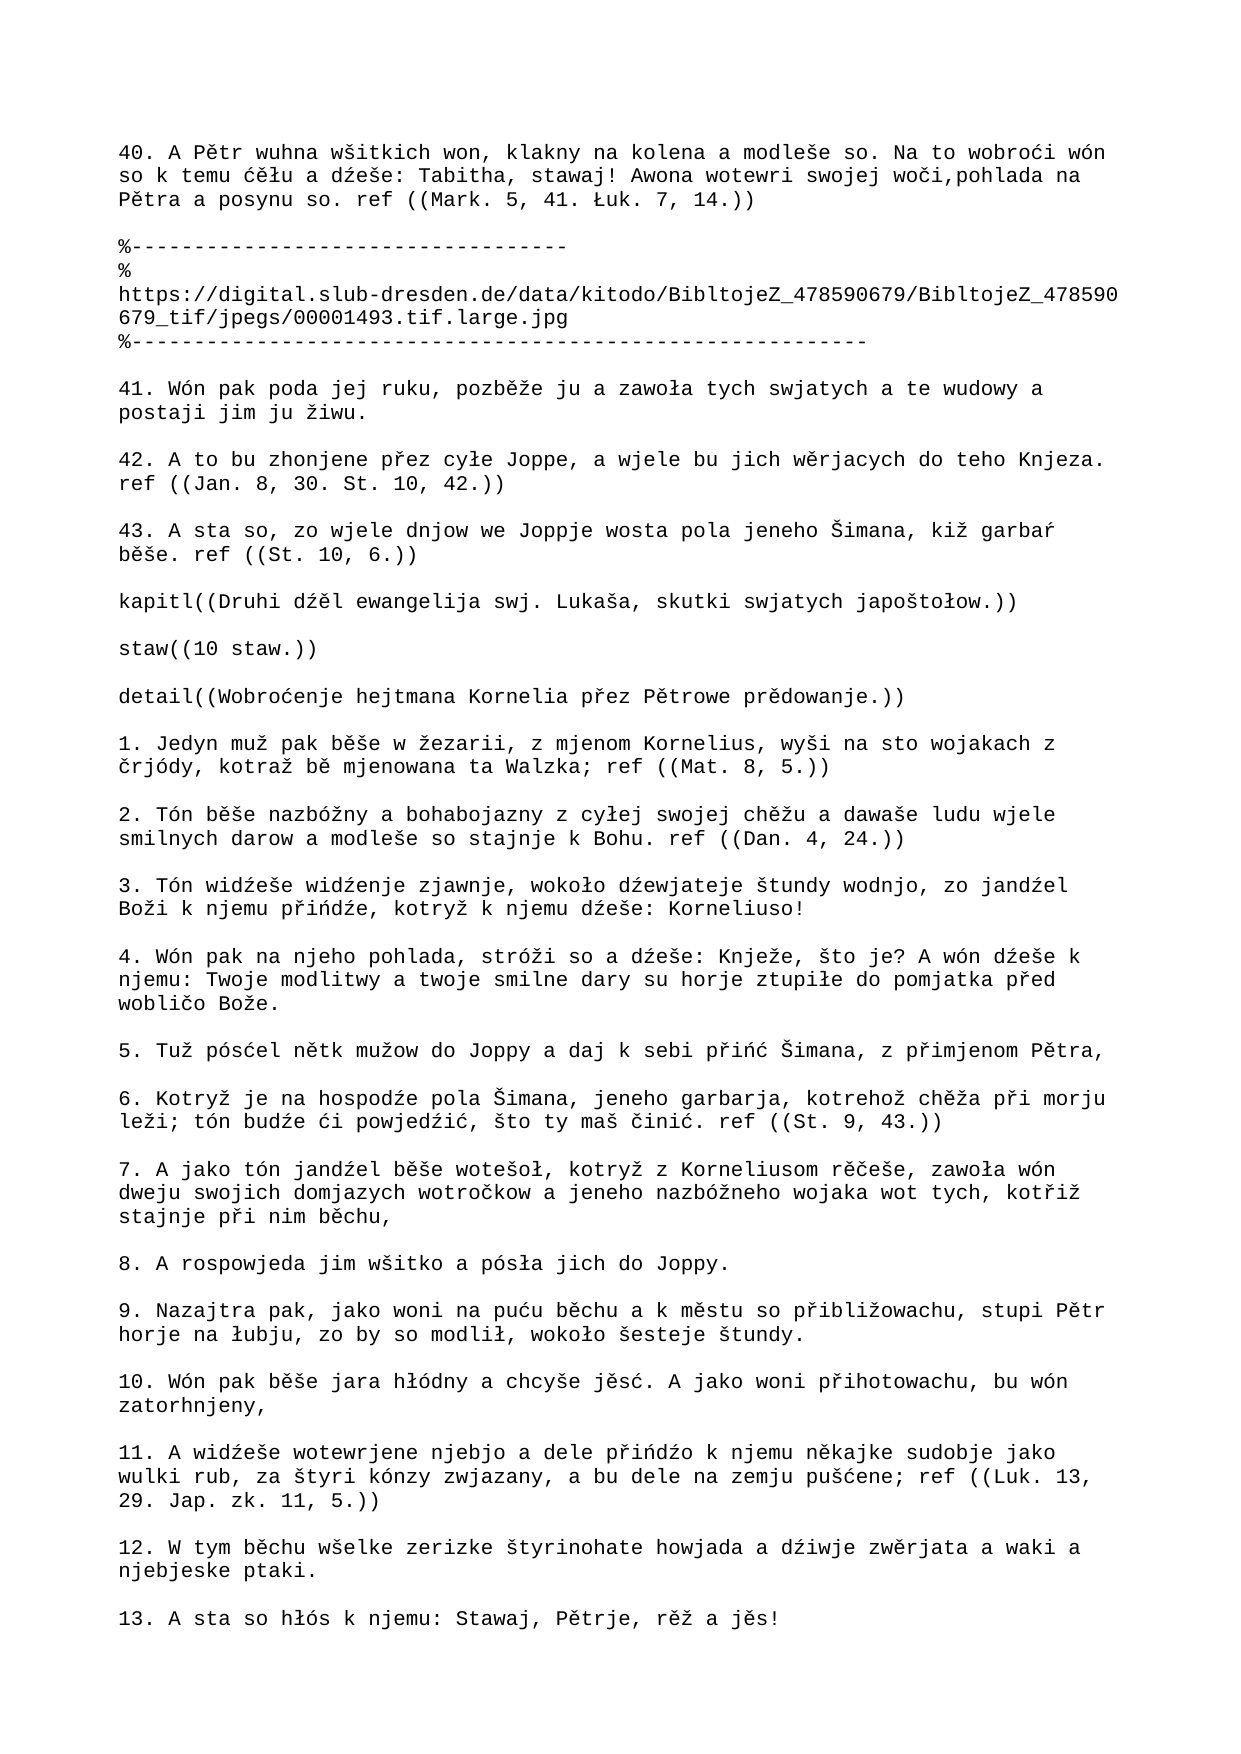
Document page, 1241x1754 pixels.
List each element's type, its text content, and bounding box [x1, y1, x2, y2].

text 9. Nazajtra pak, jako woni na puću běchu a k městu so přibližowachu, stupi Pětr horje na łubju, zo by so modlił, wokoło šesteje štundy. [118, 1300, 1122, 1348]
text 10. Wón pak běše jara hłódny a chcyše jěsć. A jako woni přihotowachu, bu wón zatorhnjeny, [118, 1371, 1122, 1419]
text 6. Kotryž je na hospodźe pola Šimana, jeneho garbarja, kotrehož chěža při morju leži; tón budźe ći powjedźić, što ty maš činić. ref ((St. 9, 43.)) [118, 1088, 1122, 1135]
text detail((Wobroćenje hejtmana Kornelia přez Pětrowe prědowanje.)) [118, 686, 1122, 709]
text 2. Tón běše nazbóžny a bohabojazny z cyłej swojej chěžu a dawaše ludu wjele smilnych darow a modleše so stajnje k Bohu. ref ((Dan. 4, 24.)) [118, 804, 1122, 851]
text 43. A sta so, zo wjele dnjow we Joppje wosta pola jeneho Šimana, kiž garbaŕ běše. ref ((St. 10, 6.)) [118, 520, 1122, 567]
text %----------------------------------- [118, 236, 1122, 260]
text 11. A widźeše wotewrjene njebjo a dele přińdźo k njemu někajke sudobje jako wulki rub, za štyri kónzy zwjazany, a bu dele na zemju pušćene; ref ((Luk. 13, 29. Jap. zk. 11, 5.)) [118, 1442, 1122, 1513]
text 13. A sta so hłós k njemu: Stawaj, Pětrje, rěž a jěs! [118, 1608, 1122, 1631]
text 12. W tym běchu wšelke zerizke štyrinohate howjada a dźiwje zwěrjata a waki a njebjeske ptaki. [118, 1537, 1122, 1584]
text 8. A rospowjeda jim wšitko a pósła jich do Joppy. [118, 1253, 1122, 1277]
text 4. Wón pak na njeho pohlada, stróži so a dźeše: Knježe, što je? A wón dźeše k njemu: Twoje modlitwy a twoje smilne dary su horje ztupiłe do pomjatka před wobličo Bože. [118, 946, 1122, 1017]
text 5. Tuž pósćel nětk mužow do Joppy a daj k sebi přińć Šimana, z přimjenom Pětra, [118, 1040, 1122, 1064]
text 40. A Pětr wuhna wšitkich won, klakny na kolena a modleše so. Na to wobroći wón so k temu ćěłu a dźeše: Tabitha, stawaj! Awona wotewri swojej woči,pohlada na Pětra a posynu so. ref ((Mark. 5, 41. Łuk. 7, 14.)) [118, 142, 1122, 213]
text 7. A jako tón jandźel běše wotešoł, kotryž z Korneliusom rěčeše, zawoła wón dweju swojich domjazych wotročkow a jeneho nazbóžneho wojaka wot tych, kotřiž stajnje při nim běchu, [118, 1158, 1122, 1229]
text 1. Jedyn muž pak běše w žezarii, z mjenom Kornelius, wyši na sto wojakach z črjódy, kotraž bě mjenowana ta Walzka; ref ((Mat. 8, 5.)) [118, 733, 1122, 780]
text 41. Wón pak poda jej ruku, pozběže ju a zawoła tych swjatych a te wudowy a postaji jim ju žiwu. [118, 378, 1122, 426]
text 42. A to bu zhonjene přez cyłe Joppe, a wjele bu jich wěrjacych do teho Knjeza. ref ((Jan. 8, 30. St. 10, 42.)) [118, 449, 1122, 496]
text kapitl((Druhi dźěl ewangelija swj. Lukaša, skutki swjatych japoštołow.)) [118, 591, 1122, 615]
text % https://digital.slub-dresden.de/data/kitodo/BibltojeZ_478590679/BibltojeZ_478590679_tif/jpegs/00001493.tif.large.jpg [118, 260, 1122, 331]
text %----------------------------------------------------------- [118, 331, 1122, 354]
text 3. Tón widźeše widźenje zjawnje, wokoło dźewjateje štundy wodnjo, zo jandźel Boži k njemu přińdźe, kotryž k njemu dźeše: Korneliuso! [118, 875, 1122, 922]
text staw((10 staw.)) [118, 638, 1122, 662]
